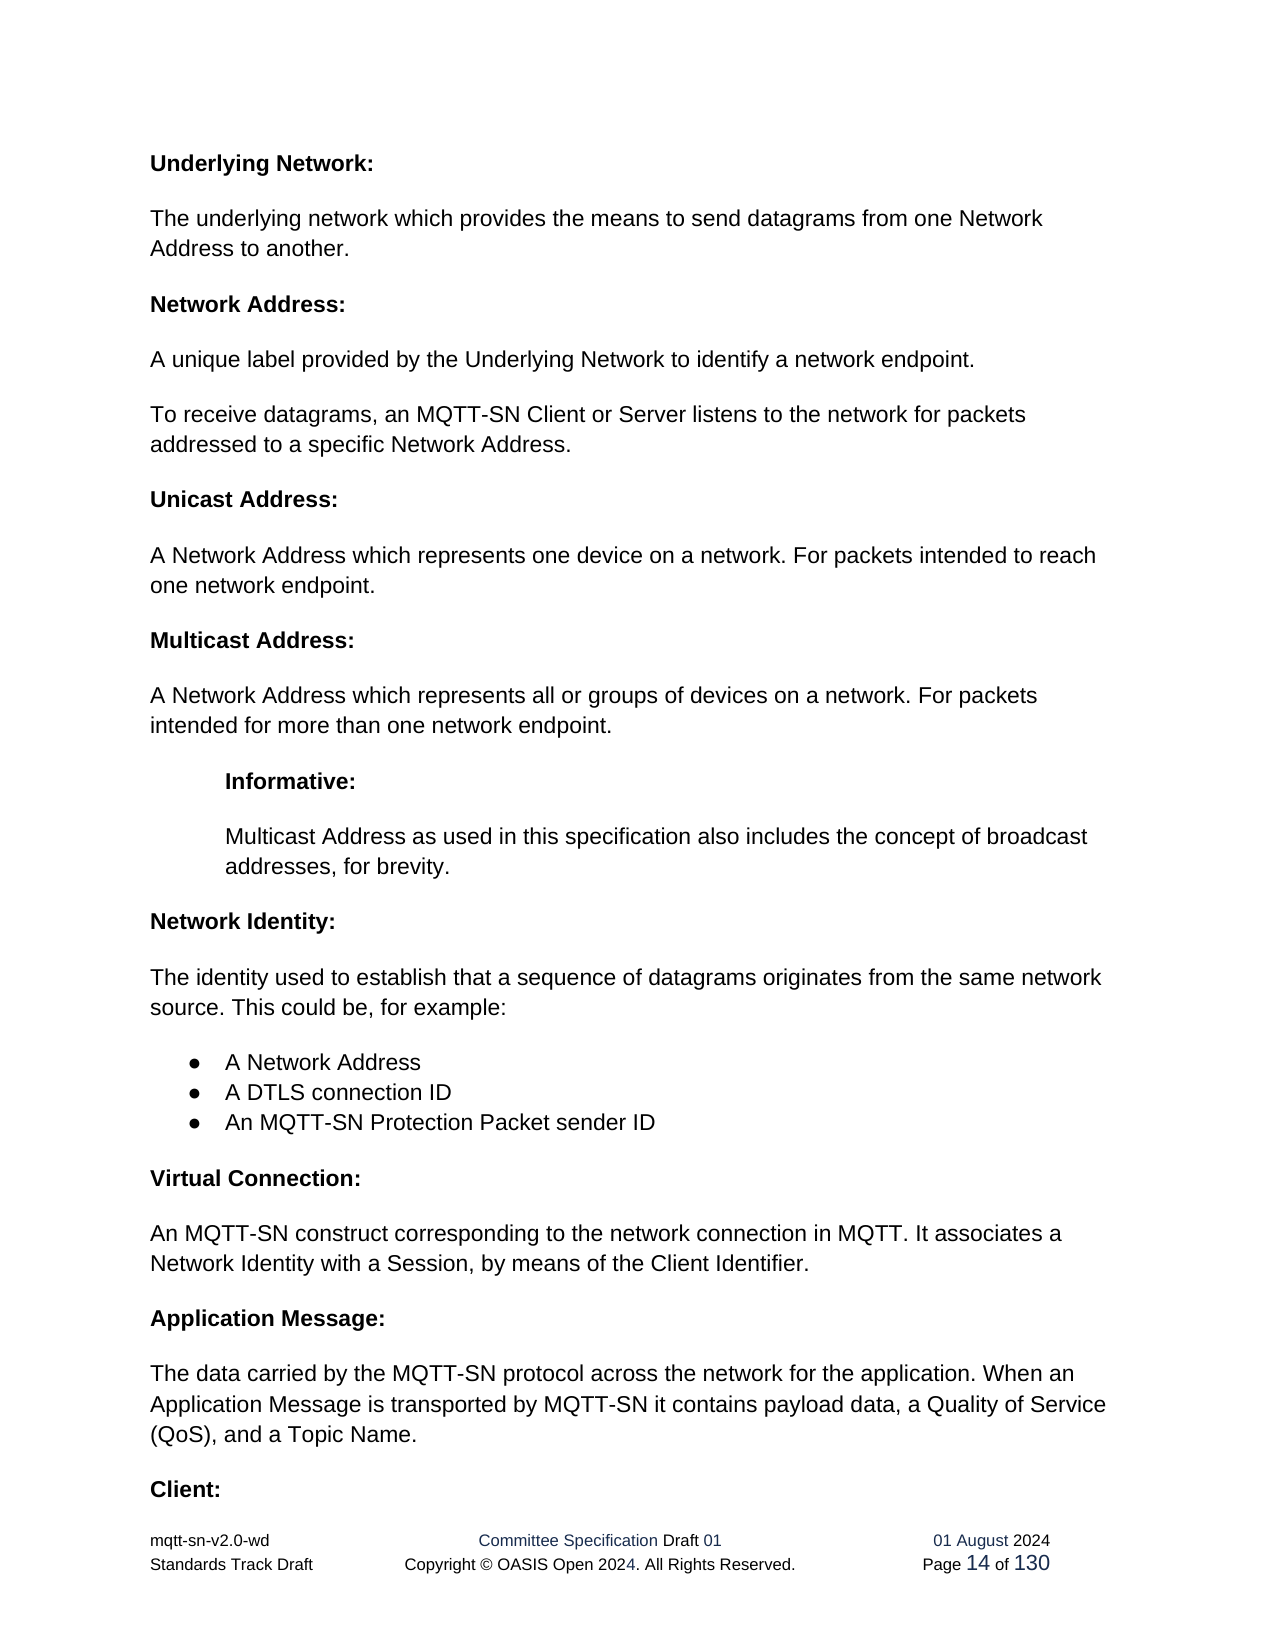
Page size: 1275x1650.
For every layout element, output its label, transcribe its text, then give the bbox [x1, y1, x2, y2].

text Network Identity: [150, 908, 1125, 935]
text A Network Address which represents all or groups of devices on a network. For packets intended for more than one network endpoint. [150, 682, 1125, 739]
text Virtual Connection: [150, 1164, 1125, 1191]
list A DTLS connection ID [187, 1079, 1125, 1106]
list An MQTT-SN Protection Packet sender ID [187, 1109, 1125, 1136]
text Client: [150, 1476, 1125, 1502]
text Multicast Address: [150, 627, 1125, 653]
text Unicast Address: [150, 486, 1125, 513]
text To receive datagrams, an MQTT-SN Client or Server listens to the network for packets addressed to a specific Network Address. [150, 401, 1125, 458]
text An MQTT-SN construct corresponding to the network connection in MQTT. It associates a Network Identity with a Session, by means of the Client Identifier. [150, 1220, 1125, 1276]
text Informative: [225, 768, 1125, 794]
text A Network Address which represents one device on a network. For packets intended to reach one network endpoint. [150, 542, 1125, 598]
text Underlying Network: [150, 150, 1125, 176]
text Application Message: [150, 1305, 1125, 1332]
text Network Address: [150, 291, 1125, 317]
text Multicast Address as used in this specification also includes the concept of broadcast addresses, for brevity. [225, 823, 1125, 879]
list A Network Address [187, 1049, 1125, 1075]
text A unique label provided by the Underlying Network to identify a network endpoint. [150, 346, 1125, 372]
text The data carried by the MQTT-SN protocol across the network for the application. When an Application Message is transported by MQTT-SN it contains payload data, a Quality of Service (QoS), and a Topic Name. [150, 1360, 1125, 1447]
text The identity used to establish that a sequence of datagrams originates from the same network source. This could be, for example: [150, 963, 1125, 1020]
text The underlying network which provides the means to send datagrams from one Network Address to another. [150, 205, 1125, 262]
